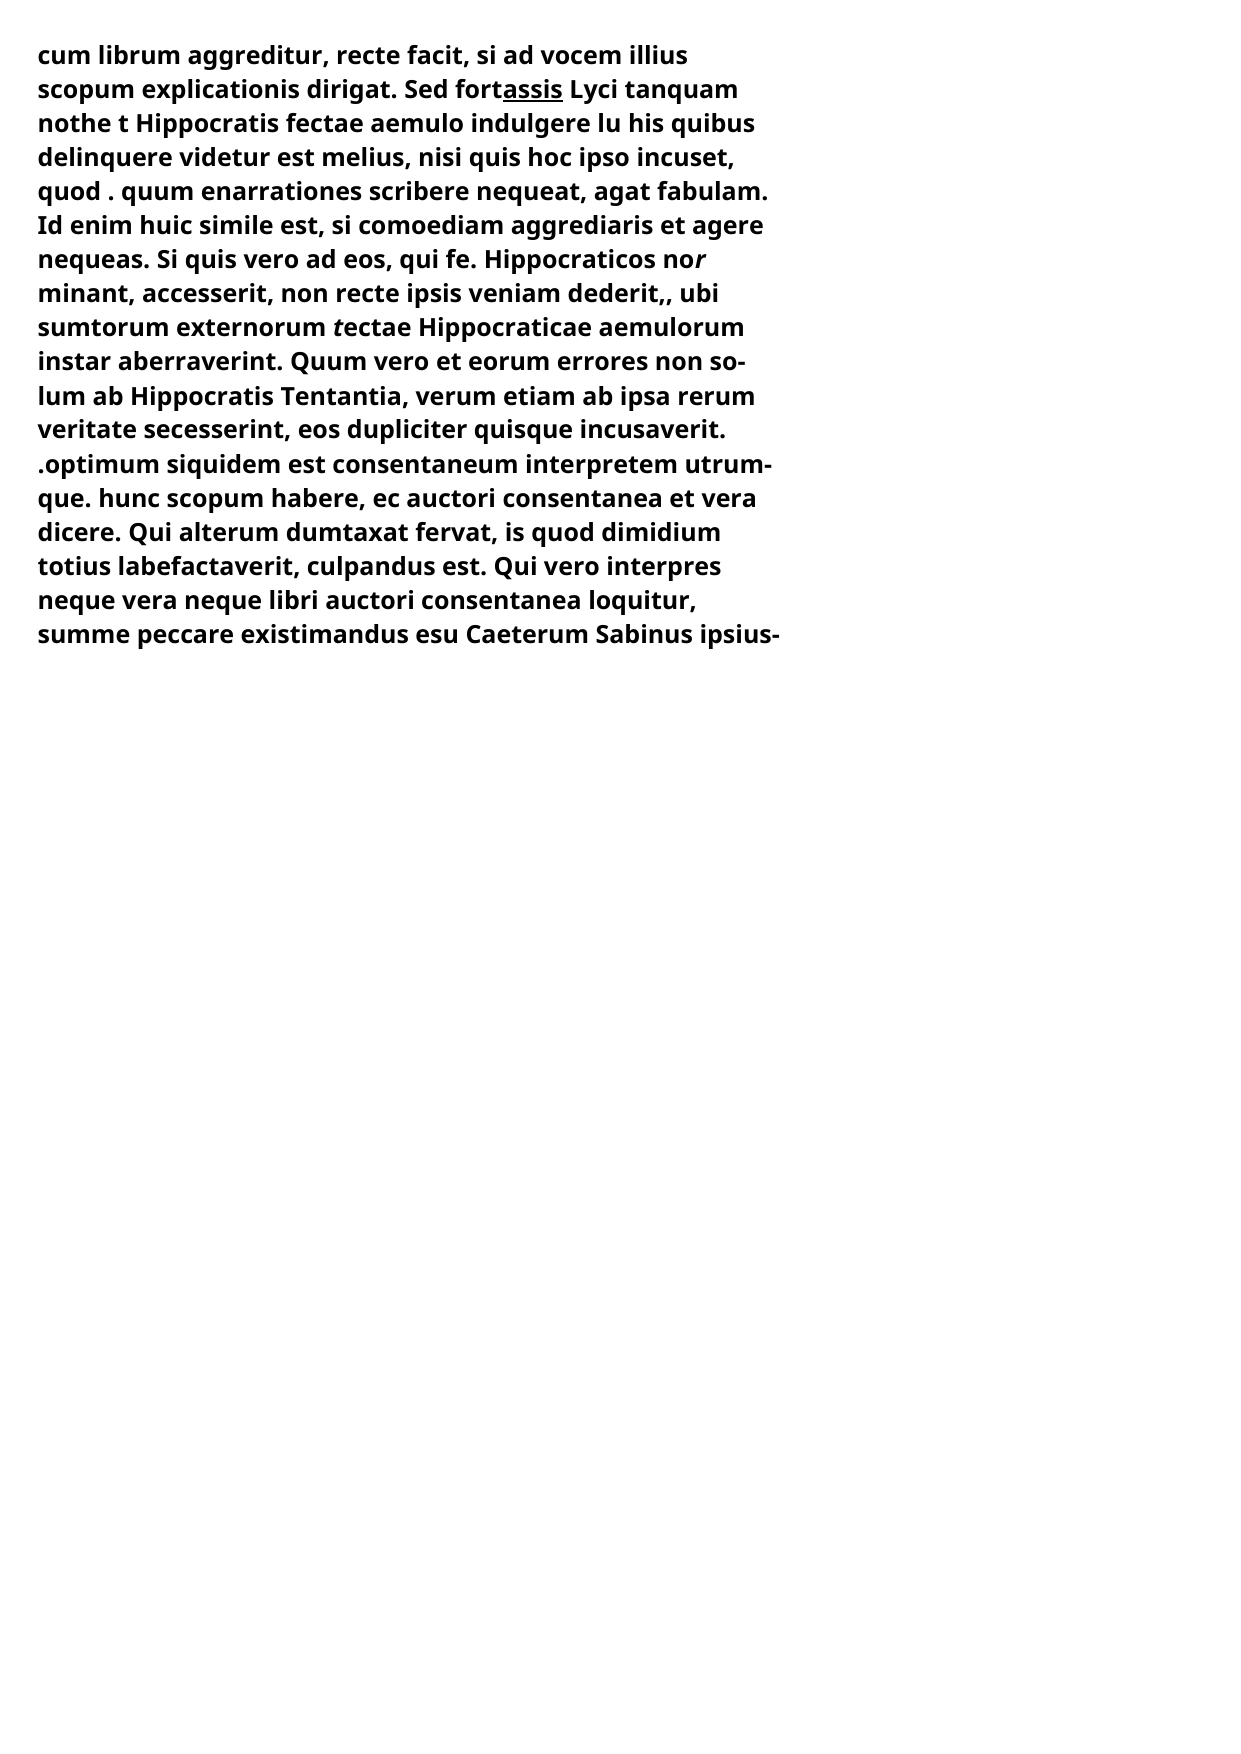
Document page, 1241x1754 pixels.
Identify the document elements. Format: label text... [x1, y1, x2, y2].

text cum librum aggreditur, recte facit, si ad vocem illius scopum explicationis dirigat. Sed fortassis Lyci tanquam nothe t Hippocratis fectae aemulo indulgere lu his quibus delinquere videtur est melius, nisi quis hoc ipso incuset, quod . quum enarrationes scribere nequeat, agat fabulam. Id enim huic simile est, si comoediam aggrediaris et agere nequeas. Si quis vero ad eos, qui fe. Hippocraticos nor minant, accesserit, non recte ipsis veniam dederit,, ubi sumtorum externorum tectae Hippocraticae aemulorum instar aberraverint. Quum vero et eorum errores non so- lum ab Hippocratis Tentantia, verum etiam ab ipsa rerum veritate secesserint, eos dupliciter quisque incusaverit. .optimum siquidem est consentaneum interpretem utrum- que. hunc scopum habere, ec auctori consentanea et vera dicere. Qui alterum dumtaxat fervat, is quod dimidium totius labefactaverit, culpandus est. Qui vero interpres neque vera neque libri auctori consentanea loquitur, summe peccare existimandus esu Caeterum Sabinus ipsius- [37, 37, 1203, 651]
